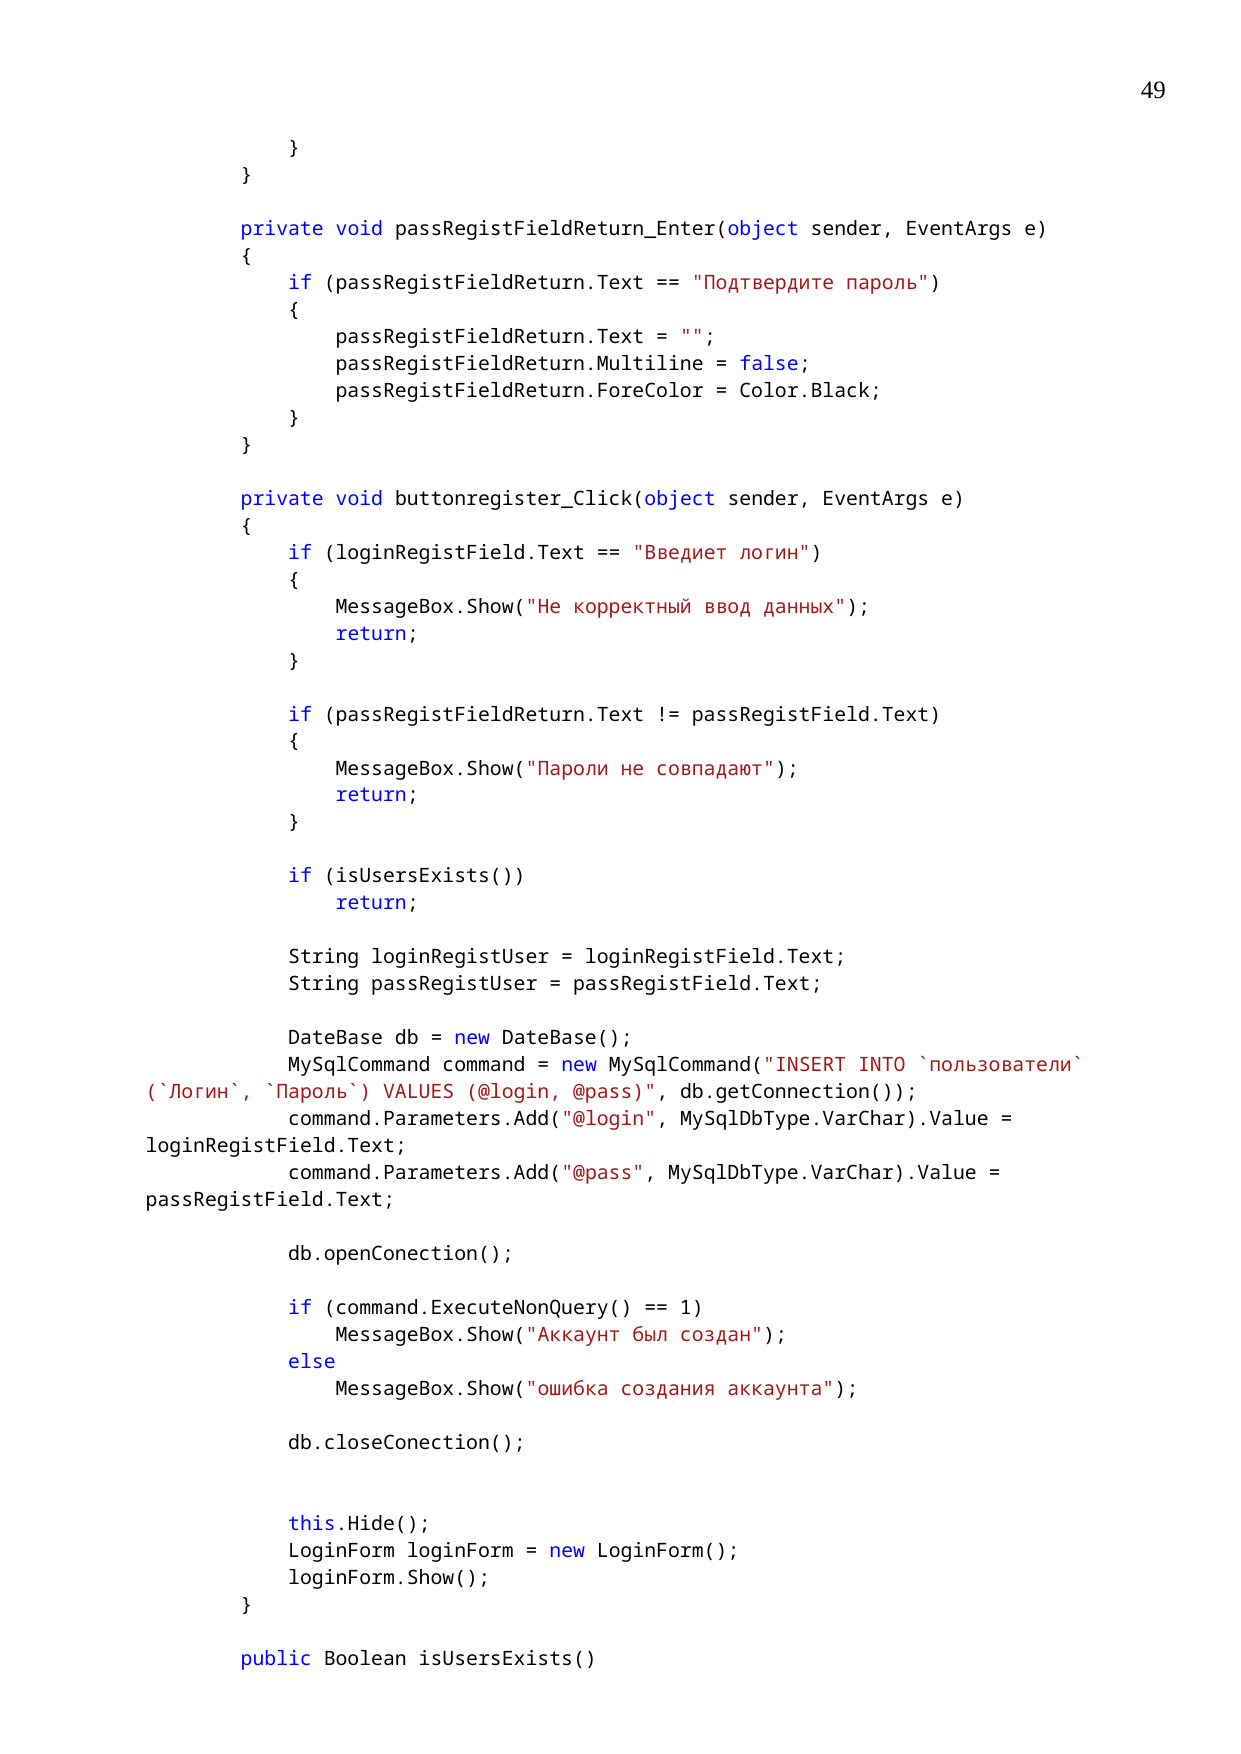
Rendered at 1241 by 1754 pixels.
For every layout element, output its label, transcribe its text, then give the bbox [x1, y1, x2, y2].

text { [145, 295, 1166, 322]
text { [145, 511, 1166, 538]
text if (isUsersExists()) [145, 862, 1166, 889]
text MessageBox.Show("Аккаунт был создан"); [145, 1320, 1166, 1347]
text loginForm.Show(); [145, 1563, 1166, 1590]
text String passRegistUser = passRegistField.Text; [145, 969, 1166, 997]
text MessageBox.Show("Пароли не совпадают"); [145, 754, 1166, 781]
text this.Hide(); [145, 1509, 1166, 1536]
text passRegistFieldReturn.ForeColor = Color.Black; [145, 376, 1166, 403]
text if (loginRegistField.Text == "Введиет логин") [145, 538, 1166, 565]
text if (command.ExecuteNonQuery() == 1) [145, 1293, 1166, 1320]
text return; [145, 619, 1166, 646]
text } [145, 160, 1166, 187]
text db.openConection(); [145, 1239, 1166, 1266]
text { [145, 727, 1166, 754]
text DateBase db = new DateBase(); [145, 1023, 1166, 1051]
text LoginForm loginForm = new LoginForm(); [145, 1536, 1166, 1563]
text command.Parameters.Add("@login", MySqlDbType.VarChar).Value = loginRegistField.Text; [145, 1104, 1166, 1158]
text passRegistFieldReturn.Text = ""; [145, 322, 1166, 349]
text MySqlCommand command = new MySqlCommand("INSERT INTO `пользователи` (`Логин`, `Пароль`) VALUES (@login, @pass)", db.getConnection()); [145, 1051, 1166, 1104]
text return; [145, 781, 1166, 808]
text } [145, 133, 1166, 160]
text { [145, 565, 1166, 592]
text } [145, 403, 1166, 430]
text String loginRegistUser = loginRegistField.Text; [145, 943, 1166, 969]
text { [145, 241, 1166, 268]
text MessageBox.Show("ошибка создания аккаунта"); [145, 1374, 1166, 1401]
text private void buttonregister_Click(object sender, EventArgs e) [145, 484, 1166, 511]
text } [145, 646, 1166, 673]
text if (passRegistFieldReturn.Text != passRegistField.Text) [145, 700, 1166, 727]
text else [145, 1347, 1166, 1374]
text } [145, 430, 1166, 457]
text passRegistFieldReturn.Multiline = false; [145, 349, 1166, 376]
text } [145, 808, 1166, 835]
text private void passRegistFieldReturn_Enter(object sender, EventArgs e) [145, 214, 1166, 241]
text public Boolean isUsersExists() [145, 1644, 1166, 1671]
text command.Parameters.Add("@pass", MySqlDbType.VarChar).Value = passRegistField.Text; [145, 1158, 1166, 1212]
text MessageBox.Show("Не корректный ввод данных"); [145, 592, 1166, 619]
text db.closeConection(); [145, 1428, 1166, 1455]
text } [145, 1590, 1166, 1617]
text return; [145, 889, 1166, 916]
text if (passRegistFieldReturn.Text == "Подтвердите пароль") [145, 268, 1166, 295]
